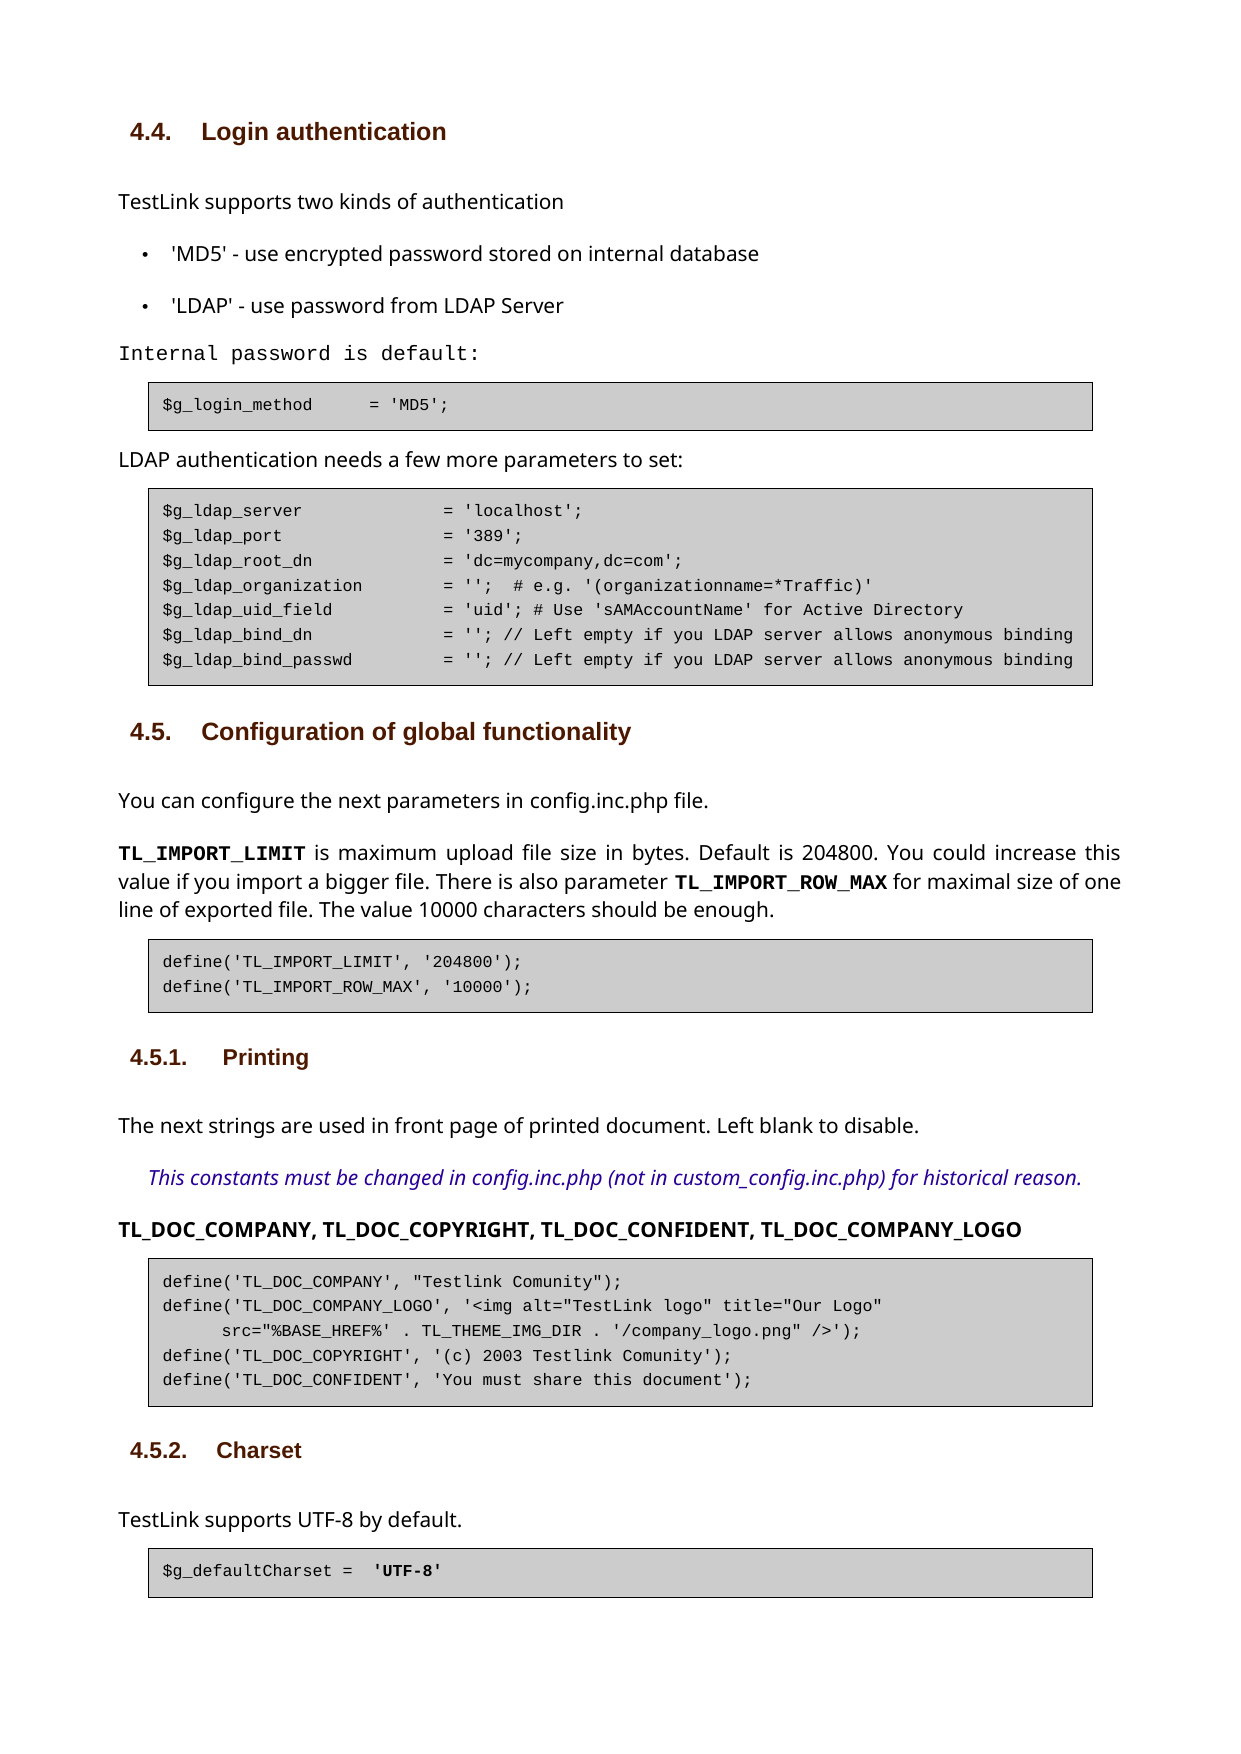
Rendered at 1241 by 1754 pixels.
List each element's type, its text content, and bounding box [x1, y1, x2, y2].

text $g_ldap_bind_dn = ''; // Left empty if you LDAP server allows anonymous binding [149, 612, 1092, 636]
subtitle Charset [130, 1438, 1110, 1464]
text define('TL_DOC_COPYRIGHT', '(c) 2003 Testlink Comunity'); [149, 1332, 1092, 1357]
subtitle Printing [130, 1044, 1110, 1070]
text $g_ldap_organization = ''; # e.g. '(organizationname=*Traffic)' [149, 562, 1092, 587]
text $g_ldap_root_dn = 'dc=mycompany,dc=com'; [149, 537, 1092, 562]
text define('TL_DOC_COMPANY', "Testlink Comunity"); [149, 1259, 1092, 1283]
text TestLink supports UTF-8 by default. [118, 1505, 1122, 1533]
text src="%BASE_HREF%' . TL_THEME_IMG_DIR . '/company_logo.png" />'); [149, 1308, 1092, 1332]
text This constants must be changed in config.inc.php (not in custom_config.inc.php) for historical reason. [148, 1163, 1122, 1192]
text TestLink supports two kinds of authentication [118, 187, 1122, 216]
text define('TL_IMPORT_LIMIT', '204800'); [149, 940, 1092, 963]
text Internal password is default: [118, 343, 1122, 367]
list 'LDAP' - use password from LDAP Server [142, 291, 1122, 320]
text TL_DOC_COMPANY, TL_DOC_COPYRIGHT, TL_DOC_CONFIDENT, TL_DOC_COMPANY_LOGO [118, 1215, 1122, 1244]
text $g_defaultCharset = 'UTF-8' [149, 1549, 1092, 1597]
text $g_ldap_port = '389'; [149, 513, 1092, 537]
text $g_ldap_server = 'localhost'; [149, 489, 1092, 513]
subtitle Login authentication [130, 118, 1110, 146]
text You can configure the next parameters in config.inc.php file. [118, 786, 1122, 815]
subtitle Configuration of global functionality [130, 717, 1110, 745]
text define('TL_DOC_CONFIDENT', 'You must share this document'); [149, 1357, 1092, 1406]
text TL_IMPORT_LIMIT is maximum upload file size in bytes. Default is 204800. You could increase this value if you import a bigger file. There is also parameter TL_IMPORT_ROW_MAX for maximal size of one line of exported file. The value 10000 characters should be enough. [118, 838, 1122, 924]
text $g_ldap_bind_passwd = ''; // Left empty if you LDAP server allows anonymous binding [149, 636, 1092, 685]
text $g_login_method = 'MD5'; [149, 383, 1092, 430]
text LDAP authentication needs a few more parameters to set: [118, 445, 1122, 473]
text $g_ldap_uid_field = 'uid'; # Use 'sAMAccountName' for Active Directory [149, 587, 1092, 612]
text define('TL_IMPORT_ROW_MAX', '10000'); [149, 963, 1092, 1012]
text define('TL_DOC_COMPANY_LOGO', '<img alt="TestLink logo" title="Our Logo" [149, 1283, 1092, 1308]
list 'MD5' - use encrypted password stored on internal database [142, 239, 1122, 268]
text The next strings are used in front page of printed document. Left blank to disable. [118, 1111, 1122, 1140]
